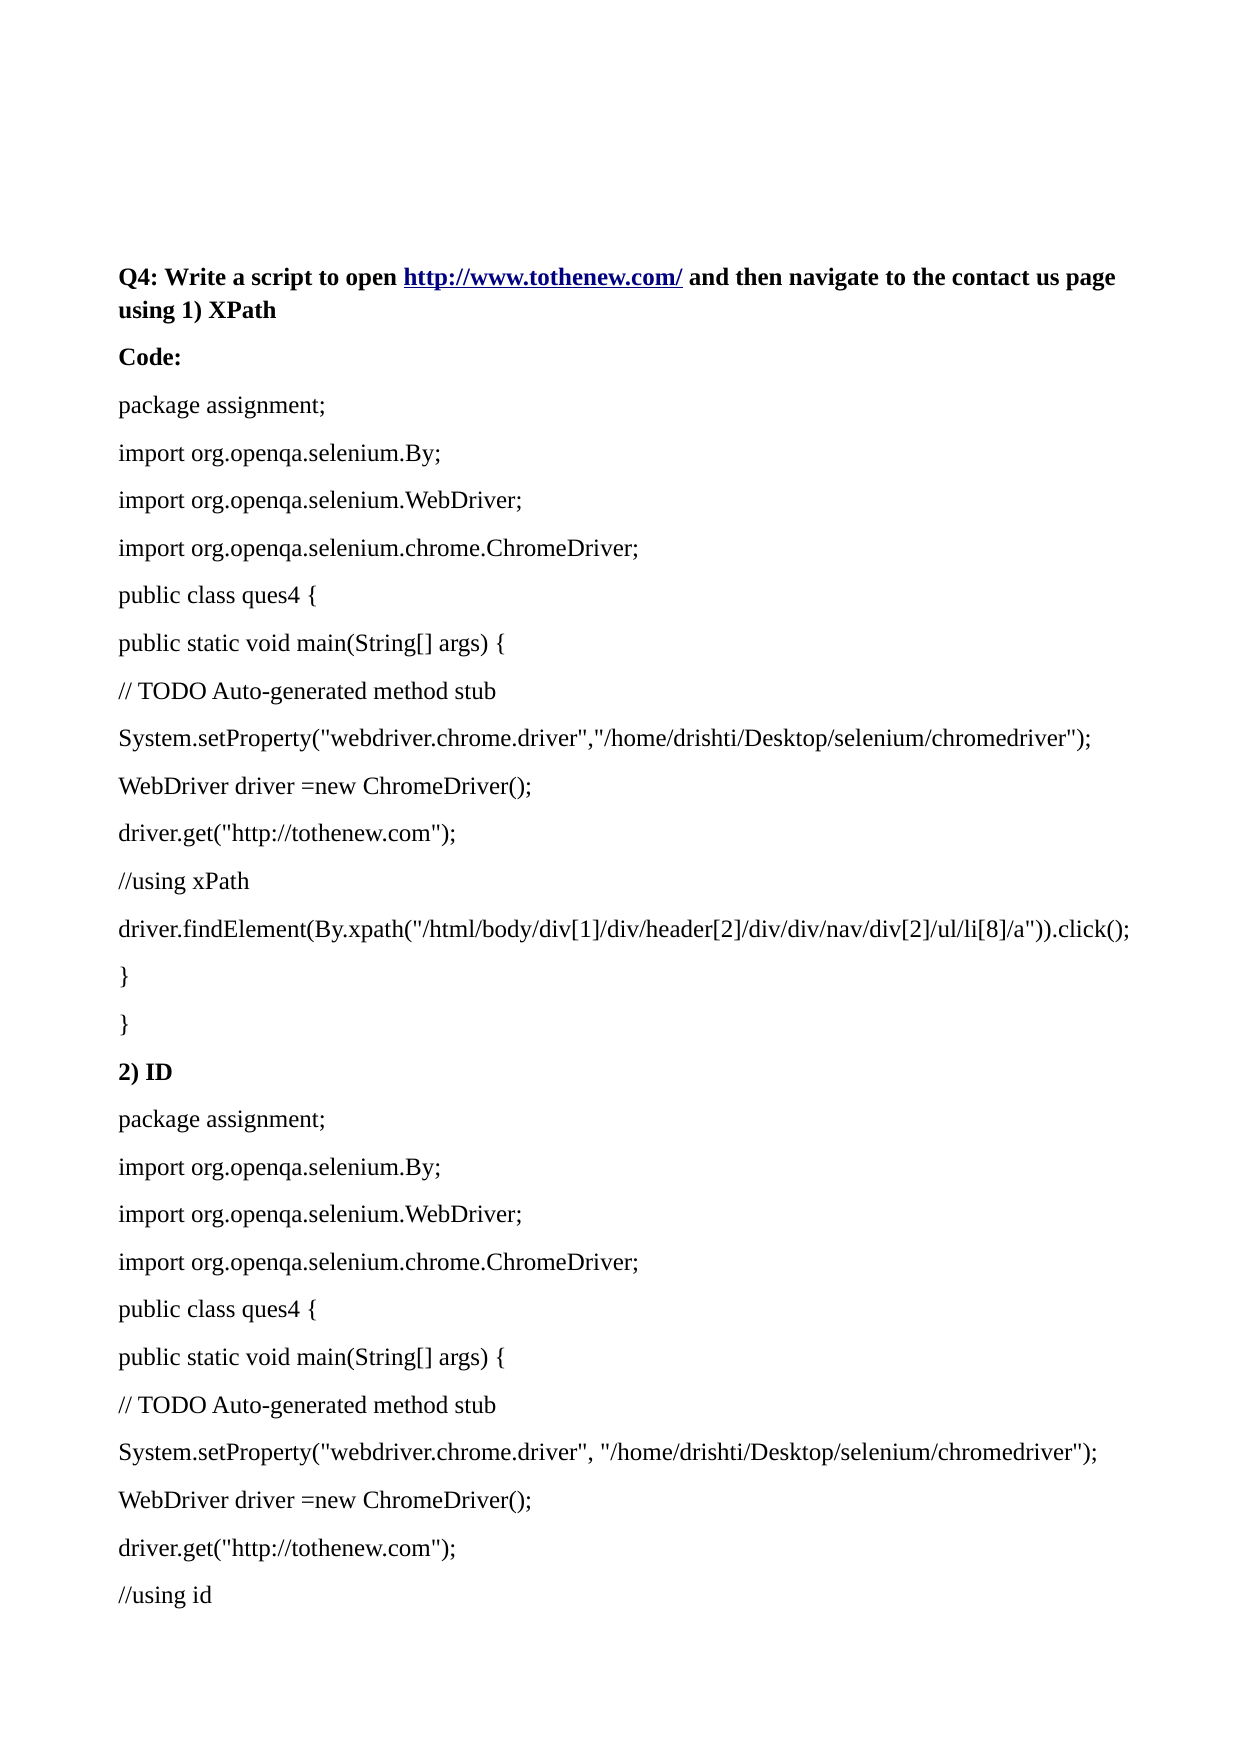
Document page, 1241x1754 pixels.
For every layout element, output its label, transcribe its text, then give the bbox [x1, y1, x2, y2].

text // TODO Auto-generated method stub [118, 676, 1122, 704]
text import org.openqa.selenium.By; [118, 438, 1122, 466]
text driver.get("http://tothenew.com"); [118, 1533, 1122, 1561]
text } [118, 961, 1122, 990]
text public class ques4 { [118, 1294, 1122, 1323]
text package assignment; [118, 1104, 1122, 1133]
text import org.openqa.selenium.chrome.ChromeDriver; [118, 533, 1122, 562]
text import org.openqa.selenium.chrome.ChromeDriver; [118, 1247, 1122, 1276]
text import org.openqa.selenium.WebDriver; [118, 1199, 1122, 1228]
text public static void main(String[] args) { [118, 1342, 1122, 1371]
text WebDriver driver =new ChromeDriver(); [118, 771, 1122, 800]
text 2) ID [118, 1057, 1122, 1085]
text driver.findElement(By.xpath("/html/body/div[1]/div/header[2]/div/div/nav/div[2]/ul/li[8]/a")).click(); [118, 914, 1181, 942]
text } [118, 1009, 1122, 1038]
text //using xPath [118, 866, 1122, 895]
text driver.get("http://tothenew.com"); [118, 818, 1122, 847]
text //using id [118, 1580, 1122, 1609]
text package assignment; [118, 390, 1122, 419]
text Q4: Write a script to open http://www.tothenew.com/ and then navigate to the contact us page using 1) XPath [118, 262, 1122, 324]
text import org.openqa.selenium.By; [118, 1152, 1122, 1181]
text Code: [118, 342, 1122, 371]
text public class ques4 { [118, 581, 1122, 609]
text System.setProperty("webdriver.chrome.driver", "/home/drishti/Desktop/selenium/chromedriver"); [118, 1437, 1122, 1466]
text public static void main(String[] args) { [118, 628, 1122, 657]
text WebDriver driver =new ChromeDriver(); [118, 1485, 1122, 1514]
text System.setProperty("webdriver.chrome.driver","/home/drishti/Desktop/selenium/chromedriver"); [118, 723, 1181, 752]
text import org.openqa.selenium.WebDriver; [118, 485, 1122, 514]
text // TODO Auto-generated method stub [118, 1390, 1122, 1418]
